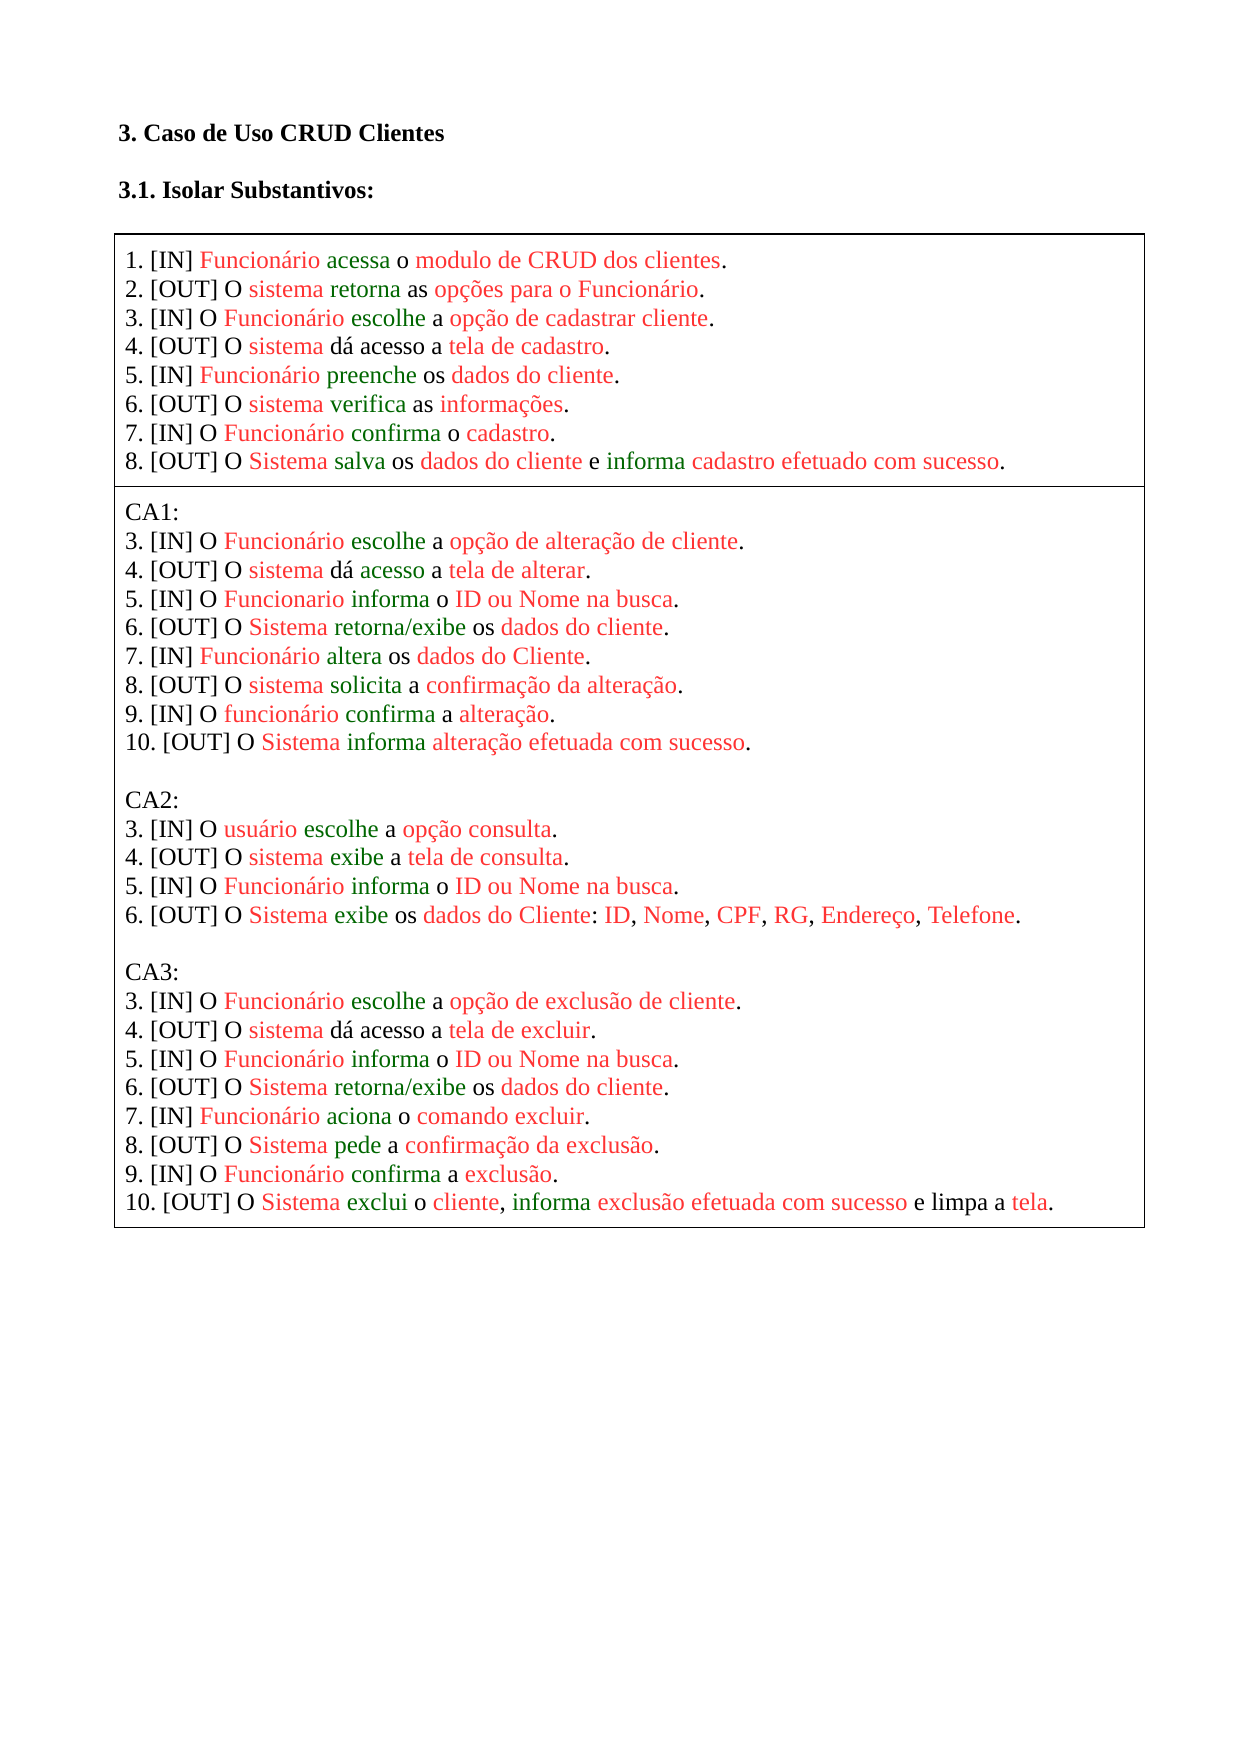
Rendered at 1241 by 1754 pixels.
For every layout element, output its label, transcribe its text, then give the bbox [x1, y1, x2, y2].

table_header 1. [IN] Funcionário acessa o modulo de CRUD dos clientes. 2. [OUT] O sistema retorna as opções para o Funcionário. 3. [IN] O Funcionário escolhe a opção de cadastrar cliente. 4. [OUT] O sistema dá acesso a tela de cadastro. 5. [IN] Funcionário preenche os dados do cliente. 6. [OUT] O sistema verifica as informações. 7. [IN] O Funcionário confirma o cadastro. 8. [OUT] O Sistema salva os dados do cliente e informa cadastro efetuado com sucesso. [115, 235, 1144, 486]
text 3. Caso de Uso CRUD Clientes [118, 118, 1122, 147]
table_cell CA1: 3. [IN] O Funcionário escolhe a opção de alteração de cliente. 4. [OUT] O sistema dá acesso a tela de alterar. 5. [IN] O Funcionario informa o ID ou Nome na busca. 6. [OUT] O Sistema retorna/exibe os dados do cliente. 7. [IN] Funcionário altera os dados do Cliente. 8. [OUT] O sistema solicita a confirmação da alteração. 9. [IN] O funcionário confirma a alteração. 10. [OUT] O Sistema informa alteração efetuada com sucesso. CA2: 3. [IN] O usuário escolhe a opção consulta. 4. [OUT] O sistema exibe a tela de consulta. 5. [IN] O Funcionário informa o ID ou Nome na busca. 6. [OUT] O Sistema exibe os dados do Cliente: ID, Nome, CPF, RG, Endereço, Telefone. CA3: 3. [IN] O Funcionário escolhe a opção de exclusão de cliente. 4. [OUT] O sistema dá acesso a tela de excluir. 5. [IN] O Funcionário informa o ID ou Nome na busca. 6. [OUT] O Sistema retorna/exibe os dados do cliente. 7. [IN] Funcionário aciona o comando excluir. 8. [OUT] O Sistema pede a confirmação da exclusão. 9. [IN] O Funcionário confirma a exclusão. 10. [OUT] O Sistema exclui o cliente, informa exclusão efetuada com sucesso e limpa a tela. [115, 487, 1144, 1227]
text 3.1. Isolar Substantivos: [118, 176, 1122, 204]
